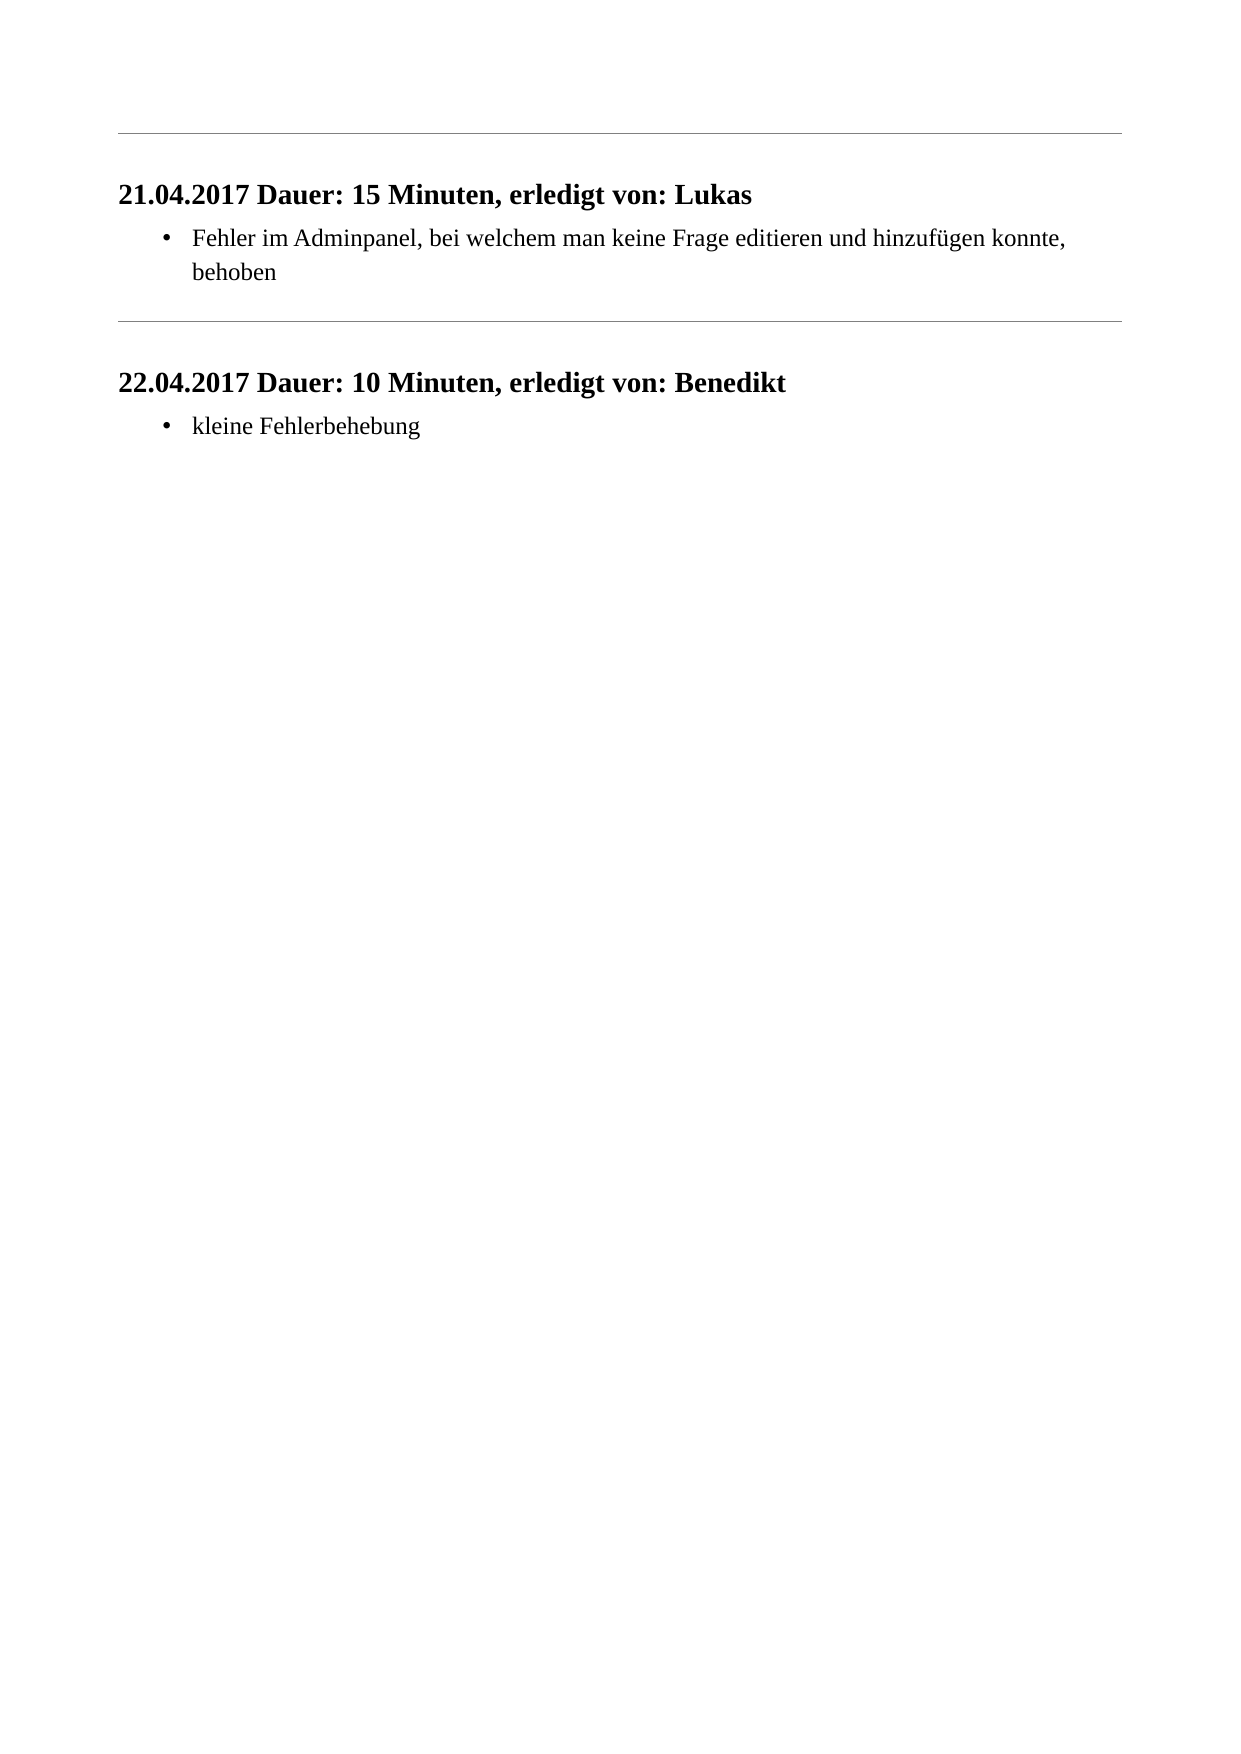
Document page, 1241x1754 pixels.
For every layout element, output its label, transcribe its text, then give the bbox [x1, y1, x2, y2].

list kleine Fehlerbehebung [162, 411, 1122, 440]
list Fehler im Adminpanel, bei welchem man keine Frage editieren und hinzufügen konnte, behoben [162, 223, 1122, 286]
subtitle 21.04.2017 Dauer: 15 Minuten, erledigt von: Lukas [118, 177, 1122, 210]
subtitle 22.04.2017 Dauer: 10 Minuten, erledigt von: Benedikt [118, 365, 1122, 399]
